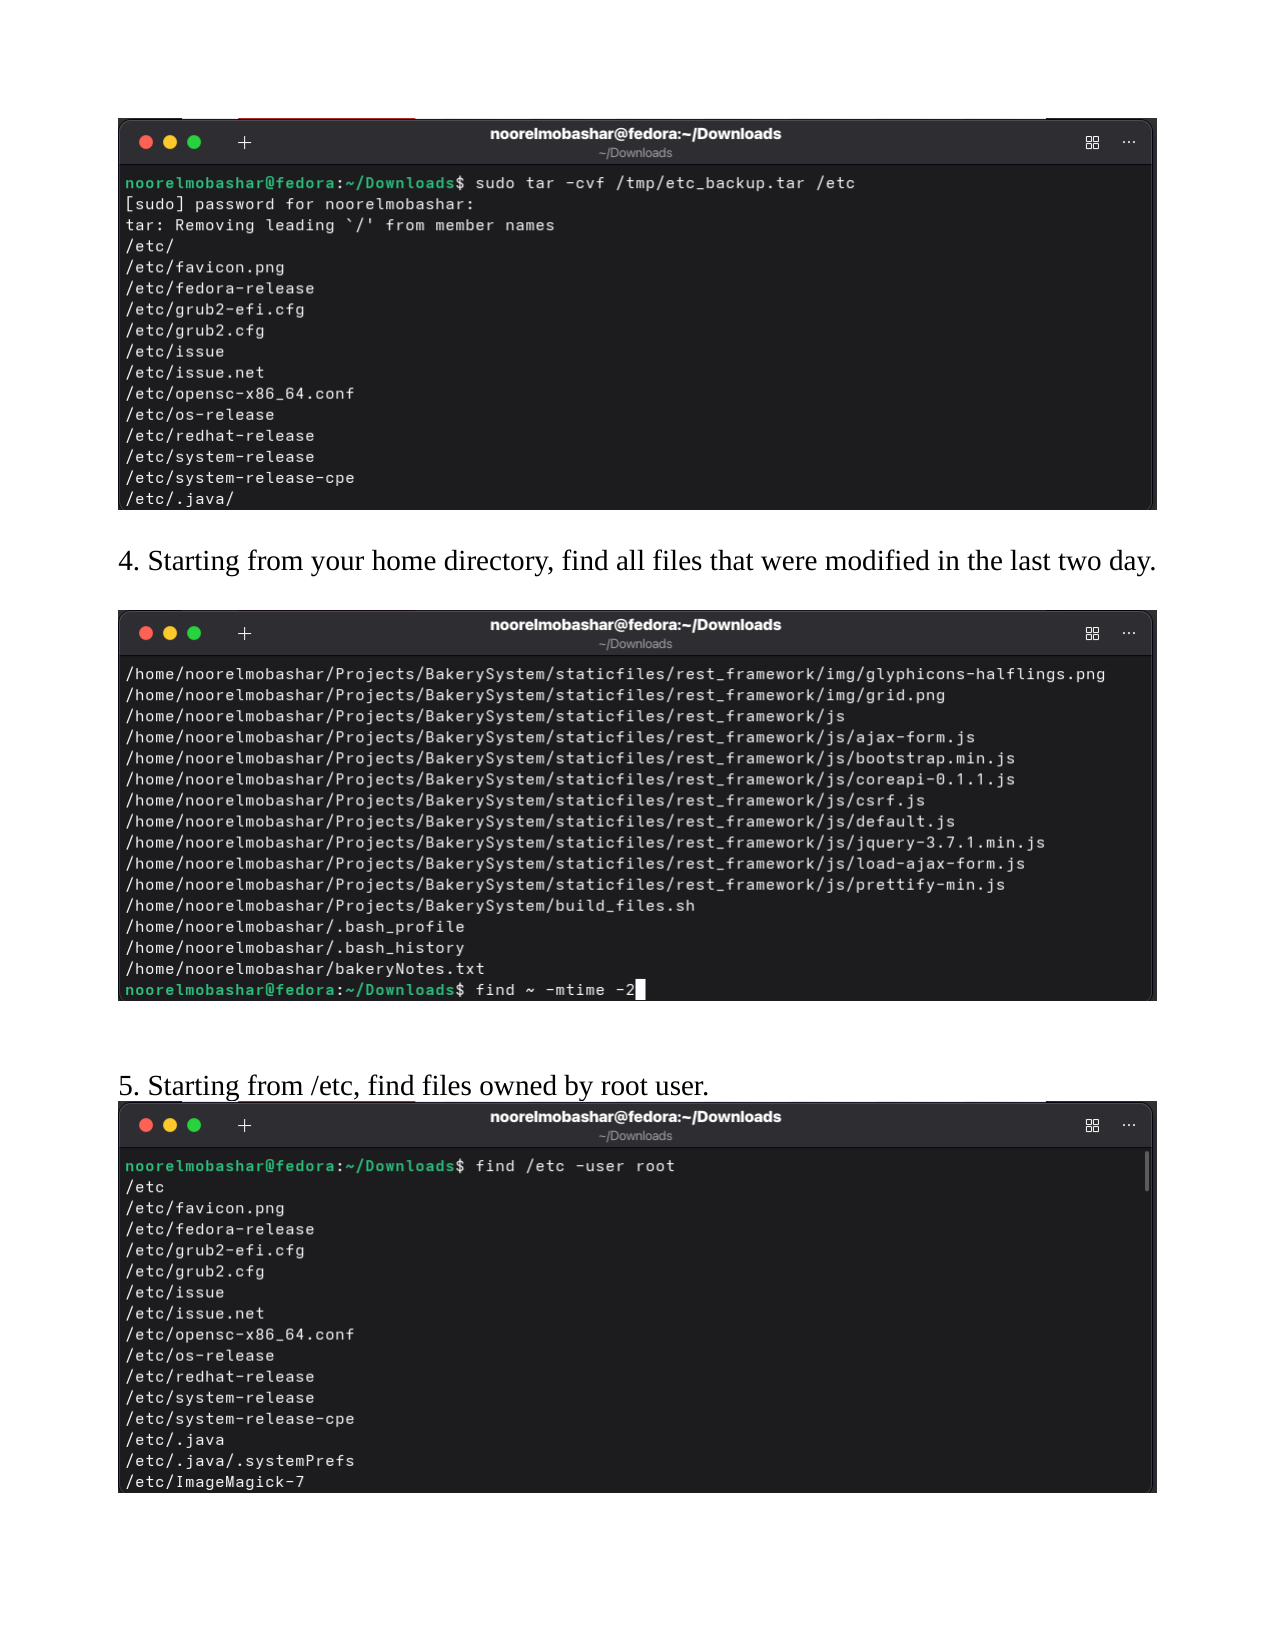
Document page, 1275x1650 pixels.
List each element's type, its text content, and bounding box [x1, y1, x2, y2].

picture [118, 610, 1157, 1001]
text 4. Starting from your home directory, find all files that were modified in the last two day. [118, 543, 1157, 576]
text 5. Starting from /etc, find files owned by root user. [118, 1068, 1157, 1101]
picture [118, 1101, 1157, 1493]
picture [118, 118, 1157, 510]
